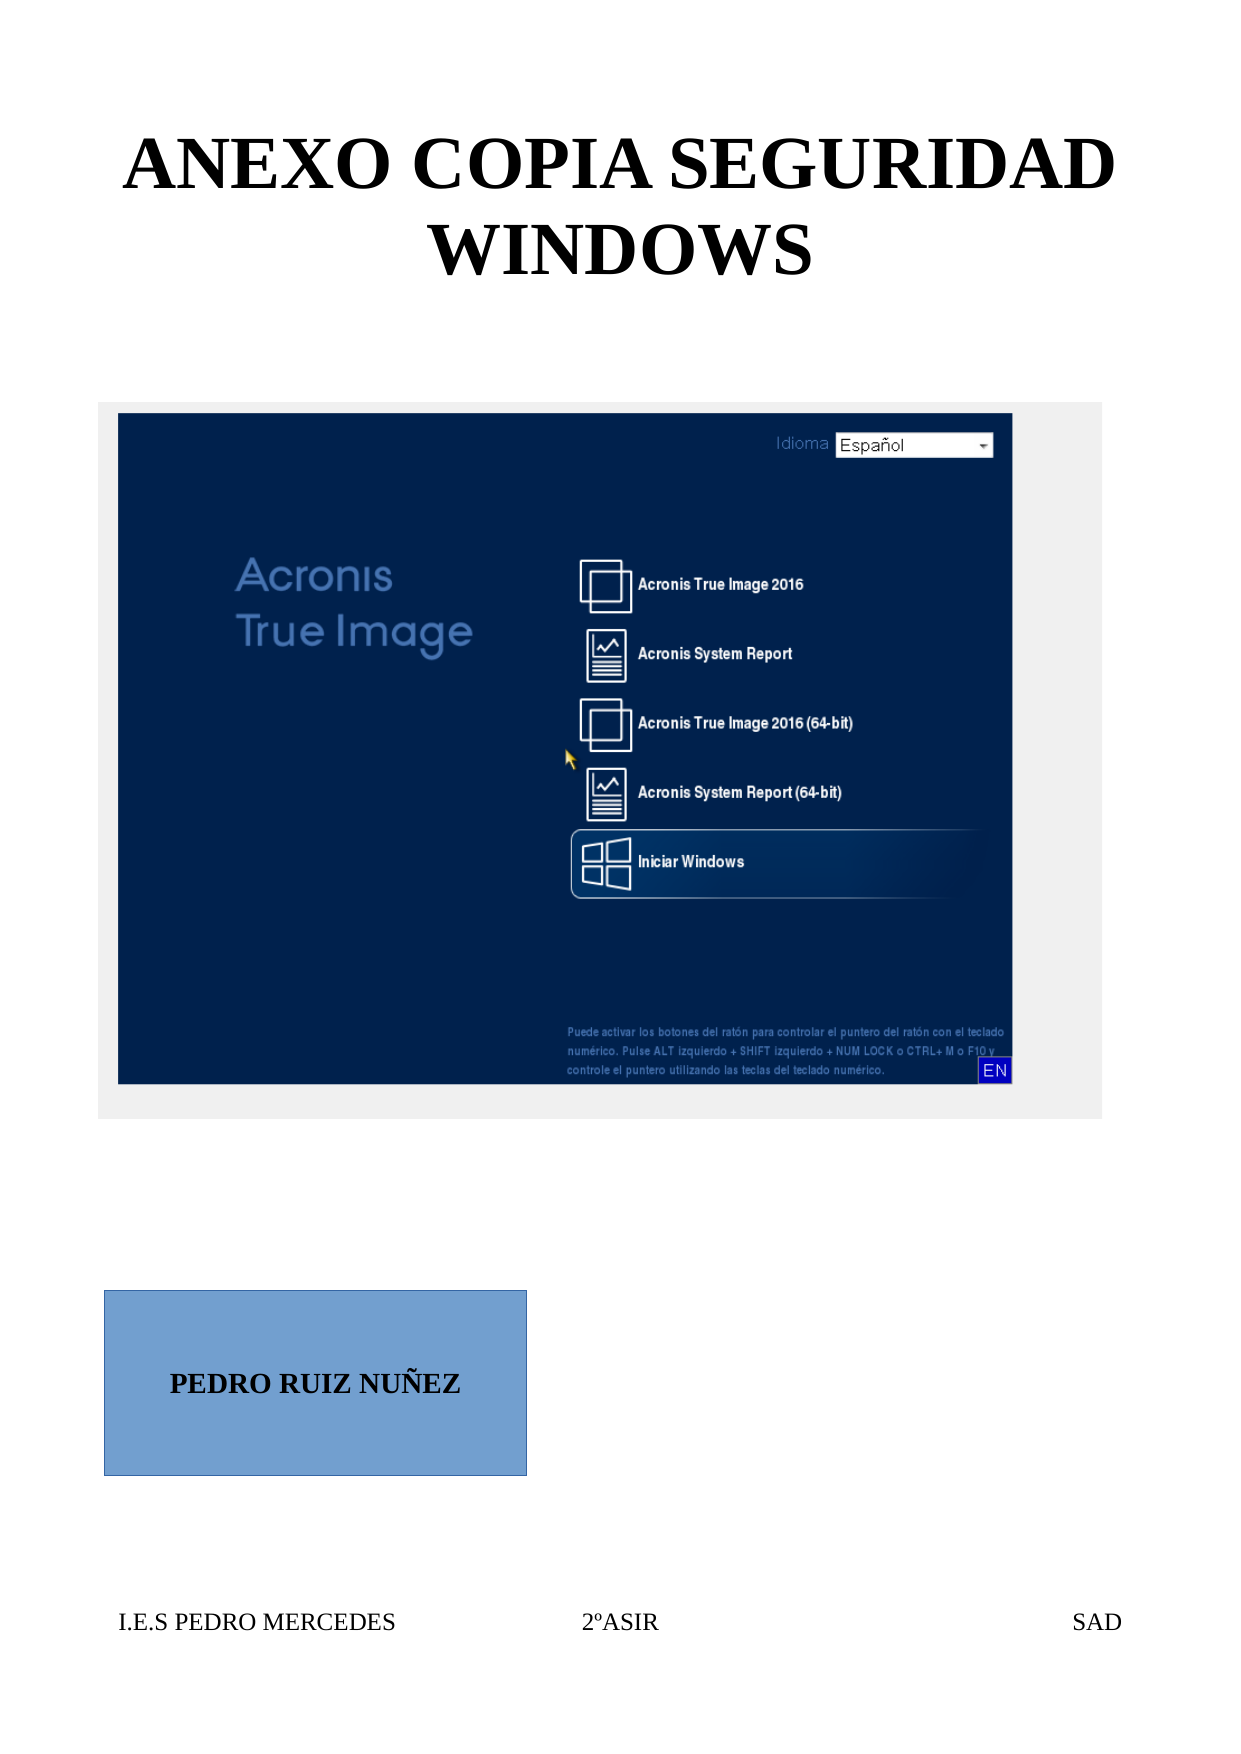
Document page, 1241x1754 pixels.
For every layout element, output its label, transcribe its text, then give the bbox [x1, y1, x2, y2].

picture [98, 402, 1103, 1119]
text ANEXO COPIA SEGURIDAD WINDOWS [118, 118, 1122, 291]
